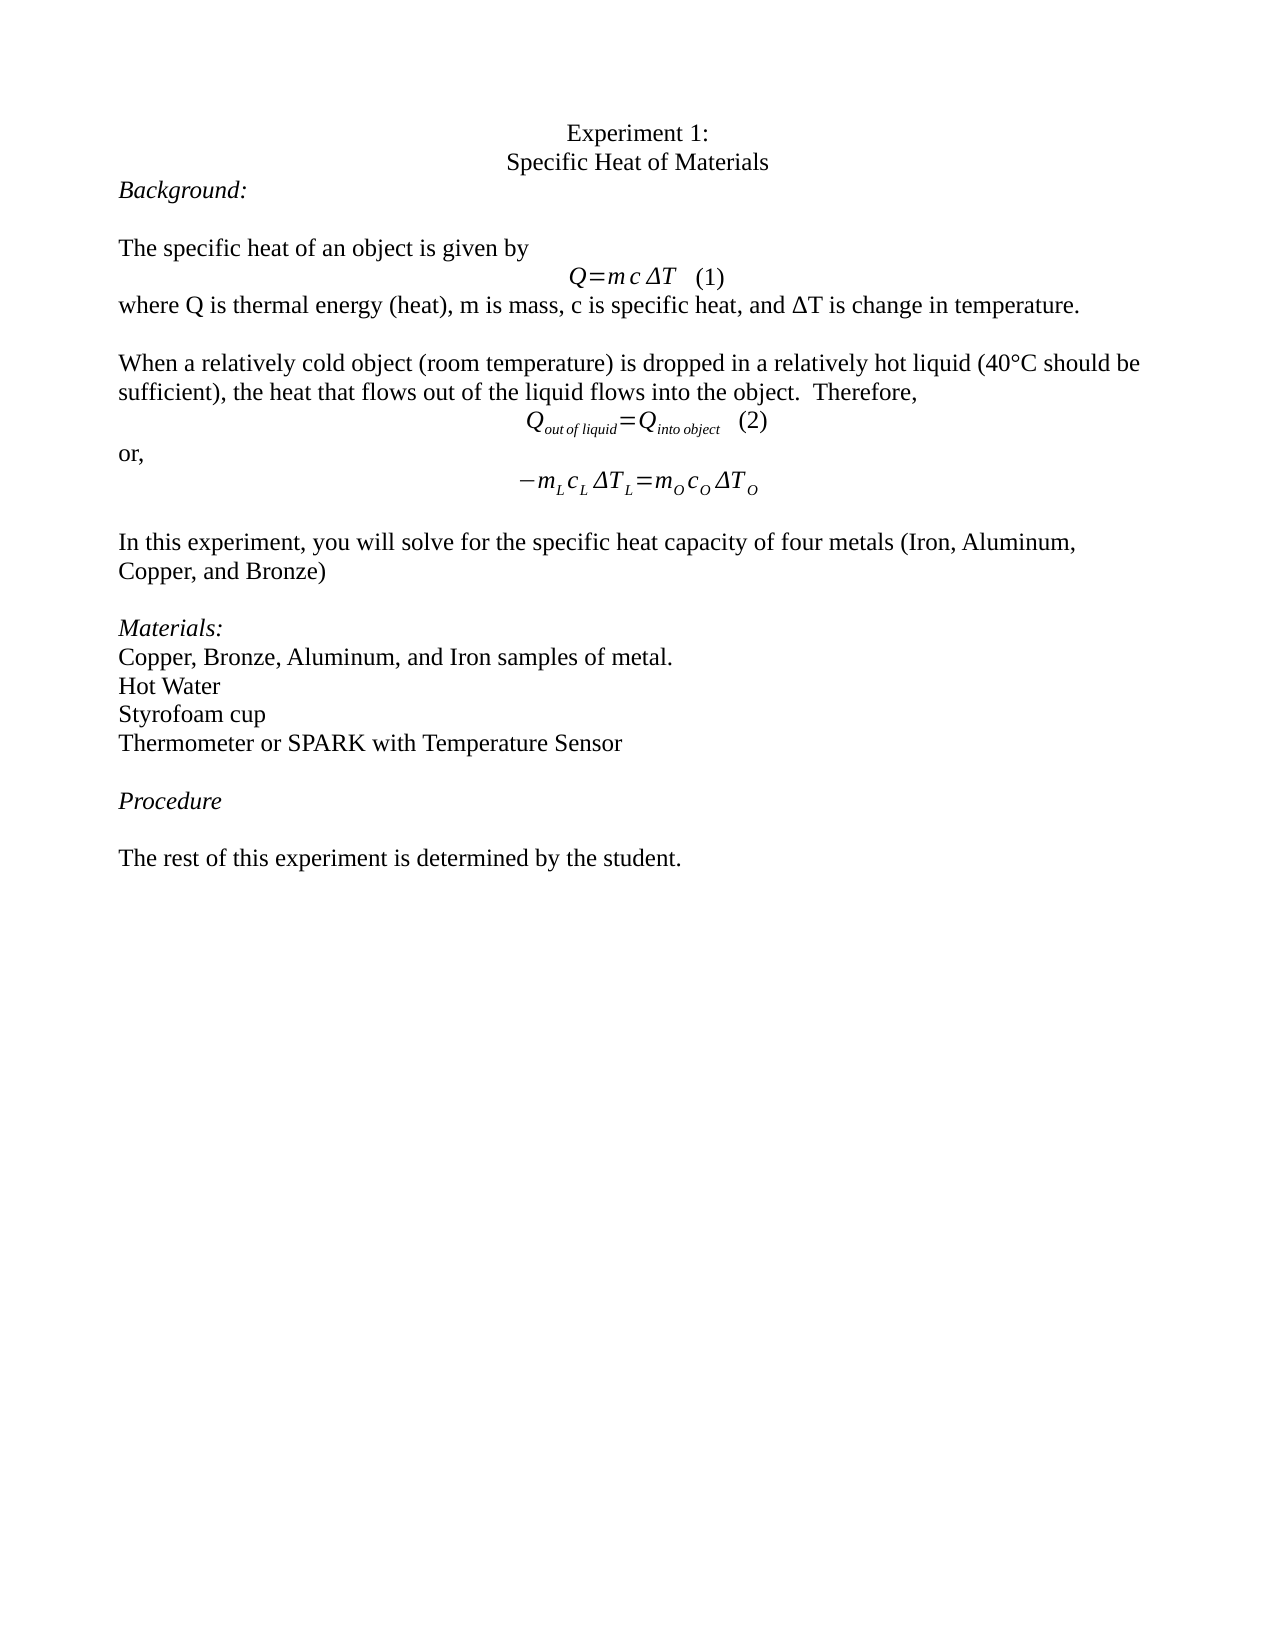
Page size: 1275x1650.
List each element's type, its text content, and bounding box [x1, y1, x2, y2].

text Materials: [118, 613, 1157, 642]
text (1) [118, 262, 1157, 291]
text When a relatively cold object (room temperature) is dropped in a relatively hot liquid (40°C should be sufficient), the heat that flows out of the liquid flows into the object. Therefore, [118, 348, 1157, 406]
text Background: [118, 176, 1157, 204]
text The rest of this experiment is determined by the student. [118, 843, 1157, 872]
text (2) [118, 406, 1157, 438]
text In this experiment, you will solve for the specific heat capacity of four metals (Iron, Aluminum, Copper, and Bronze) [118, 527, 1157, 584]
text Procedure [118, 786, 1157, 814]
text or, [118, 438, 1157, 467]
text Thermometer or SPARK with Temperature Sensor [118, 728, 1157, 757]
text Copper, Bronze, Aluminum, and Iron samples of metal. [118, 642, 1157, 671]
text The specific heat of an object is given by [118, 233, 1157, 262]
text Specific Heat of Materials [118, 147, 1157, 176]
text Experiment 1: [118, 118, 1157, 147]
text Hot Water [118, 671, 1157, 699]
text where Q is thermal energy (heat), m is mass, c is specific heat, and ΔT is change in temperature. [118, 291, 1157, 319]
text Styrofoam cup [118, 699, 1157, 728]
